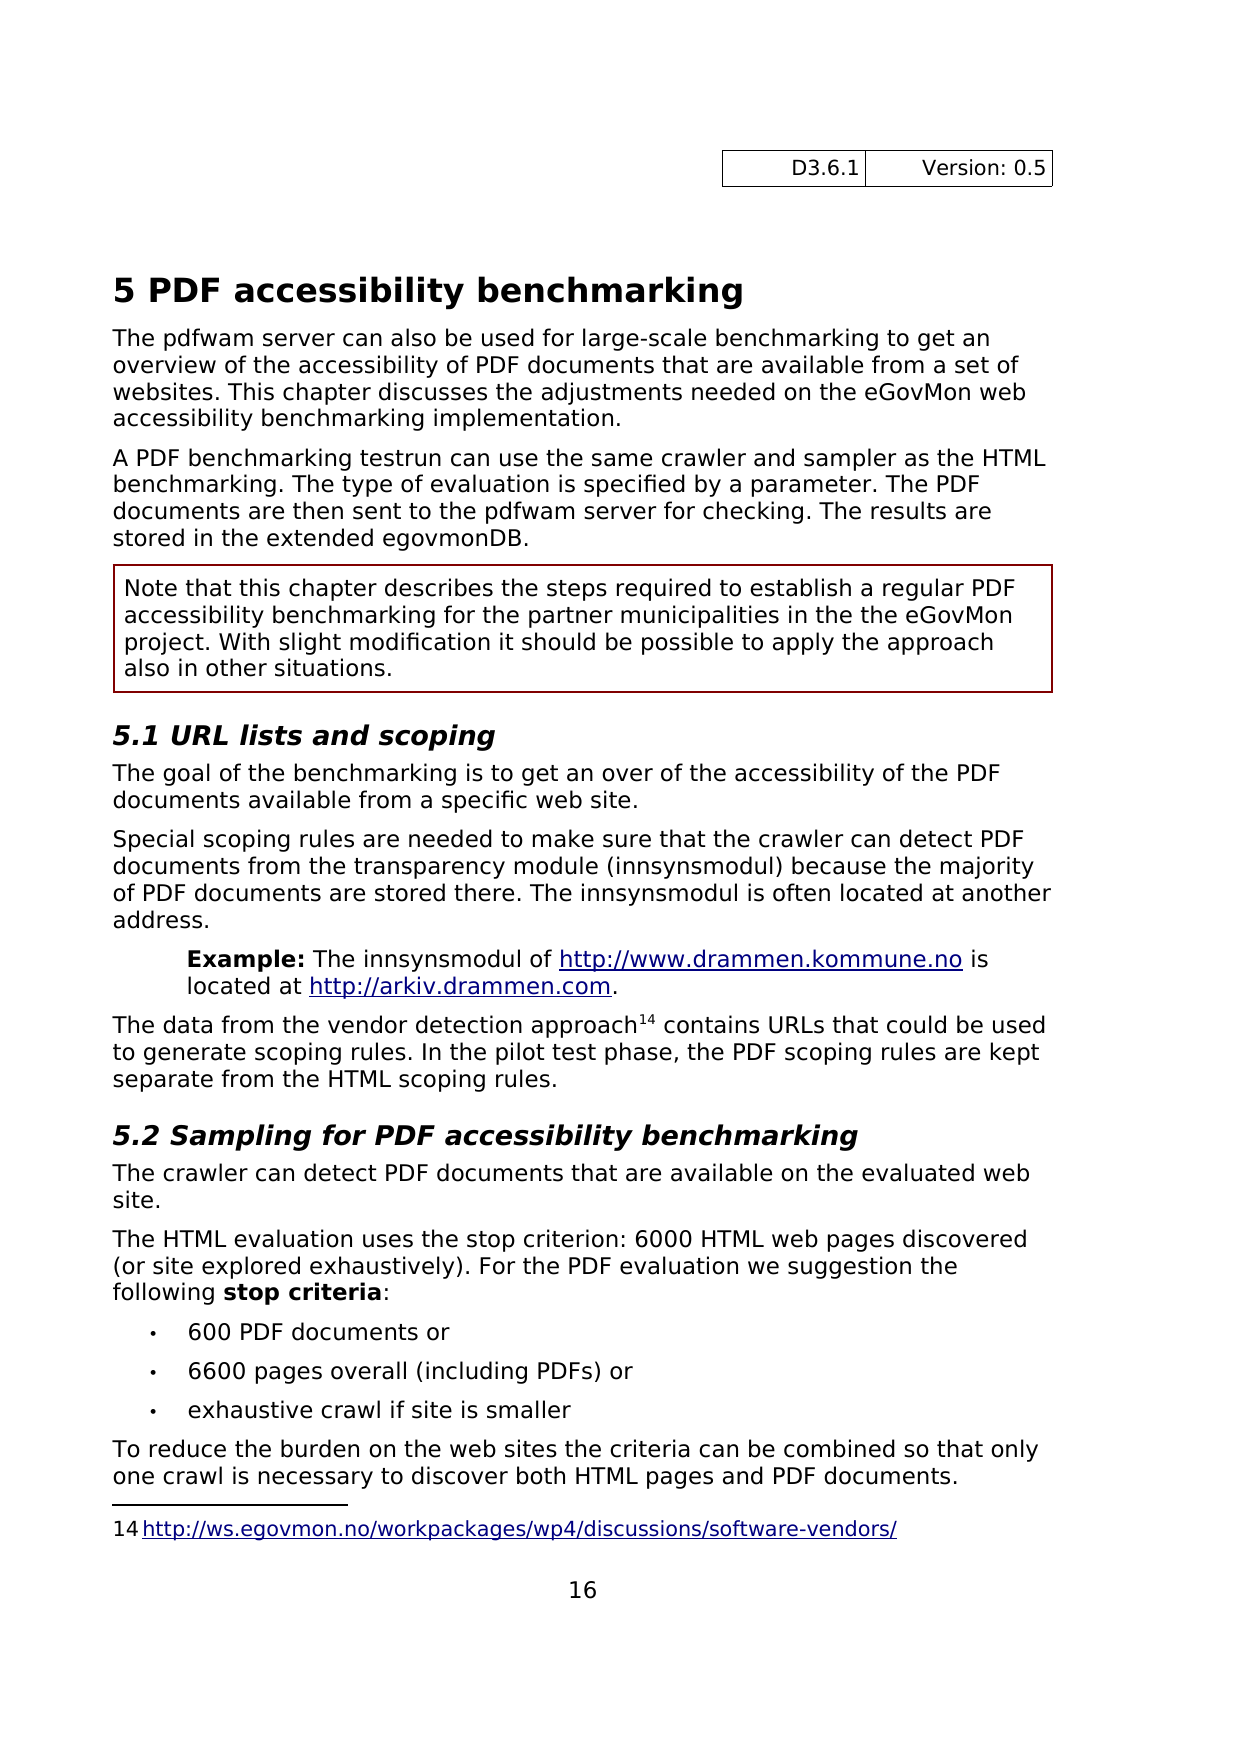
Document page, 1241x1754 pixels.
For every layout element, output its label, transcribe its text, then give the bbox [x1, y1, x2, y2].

text The HTML evaluation uses the stop criterion: 6000 HTML web pages discovered (or site explored exhaustively). For the PDF evaluation we suggestion the following stop criteria: [112, 1226, 1053, 1306]
text A PDF benchmarking testrun can use the same crawler and sampler as the HTML benchmarking. The type of evaluation is specified by a parameter. The PDF documents are then sent to the pdfwam server for checking. The results are stored in the extended egovmonDB. [112, 445, 1053, 552]
subtitle URL lists and scoping [112, 721, 1053, 752]
text Special scoping rules are needed to make sure that the crawler can detect PDF documents from the transparency module (innsynsmodul) because the majority of PDF documents are stored there. The innsynsmodul is often located at another address. [112, 827, 1053, 934]
subtitle Sampling for PDF accessibility benchmarking [112, 1120, 1053, 1151]
list exhaustive crawl if site is smaller [150, 1397, 1053, 1424]
text The data from the vendor detection approach contains URLs that could be used to generate scoping rules. In the pilot test phase, the PDF scoping rules are kept separate from the HTML scoping rules. [112, 1012, 1053, 1093]
text The goal of the benchmarking is to get an over of the accessibility of the PDF documents available from a specific web site. [112, 761, 1053, 814]
text http://ws.egovmon.no/workpackages/wp4/discussions/software-vendors/ [112, 1517, 1053, 1542]
text The crawler can detect PDF documents that are available on the evaluated web site. [112, 1160, 1053, 1213]
subtitle PDF accessibility benchmarking [112, 272, 1053, 310]
list 600 PDF documents or [150, 1319, 1053, 1346]
list 6600 pages overall (including PDFs) or [150, 1358, 1053, 1385]
text To reduce the burden on the web sites the criteria can be combined so that only one crawl is necessary to discover both HTML pages and PDF documents. [112, 1437, 1053, 1490]
text Note that this chapter describes the steps required to establish a regular PDF accessibility benchmarking for the partner municipalities in the the eGovMon project. With slight modification it should be possible to apply the approach also in other situations. [115, 566, 1051, 691]
text The pdfwam server can also be used for large-scale benchmarking to get an overview of the accessibility of PDF documents that are available from a set of websites. This chapter discusses the adjustments needed on the eGovMon web accessibility benchmarking implementation. [112, 325, 1053, 432]
text Example: The innsynsmodul of http://www.drammen.kommune.no is located at http://arkiv.drammen.com. [186, 946, 1053, 1000]
